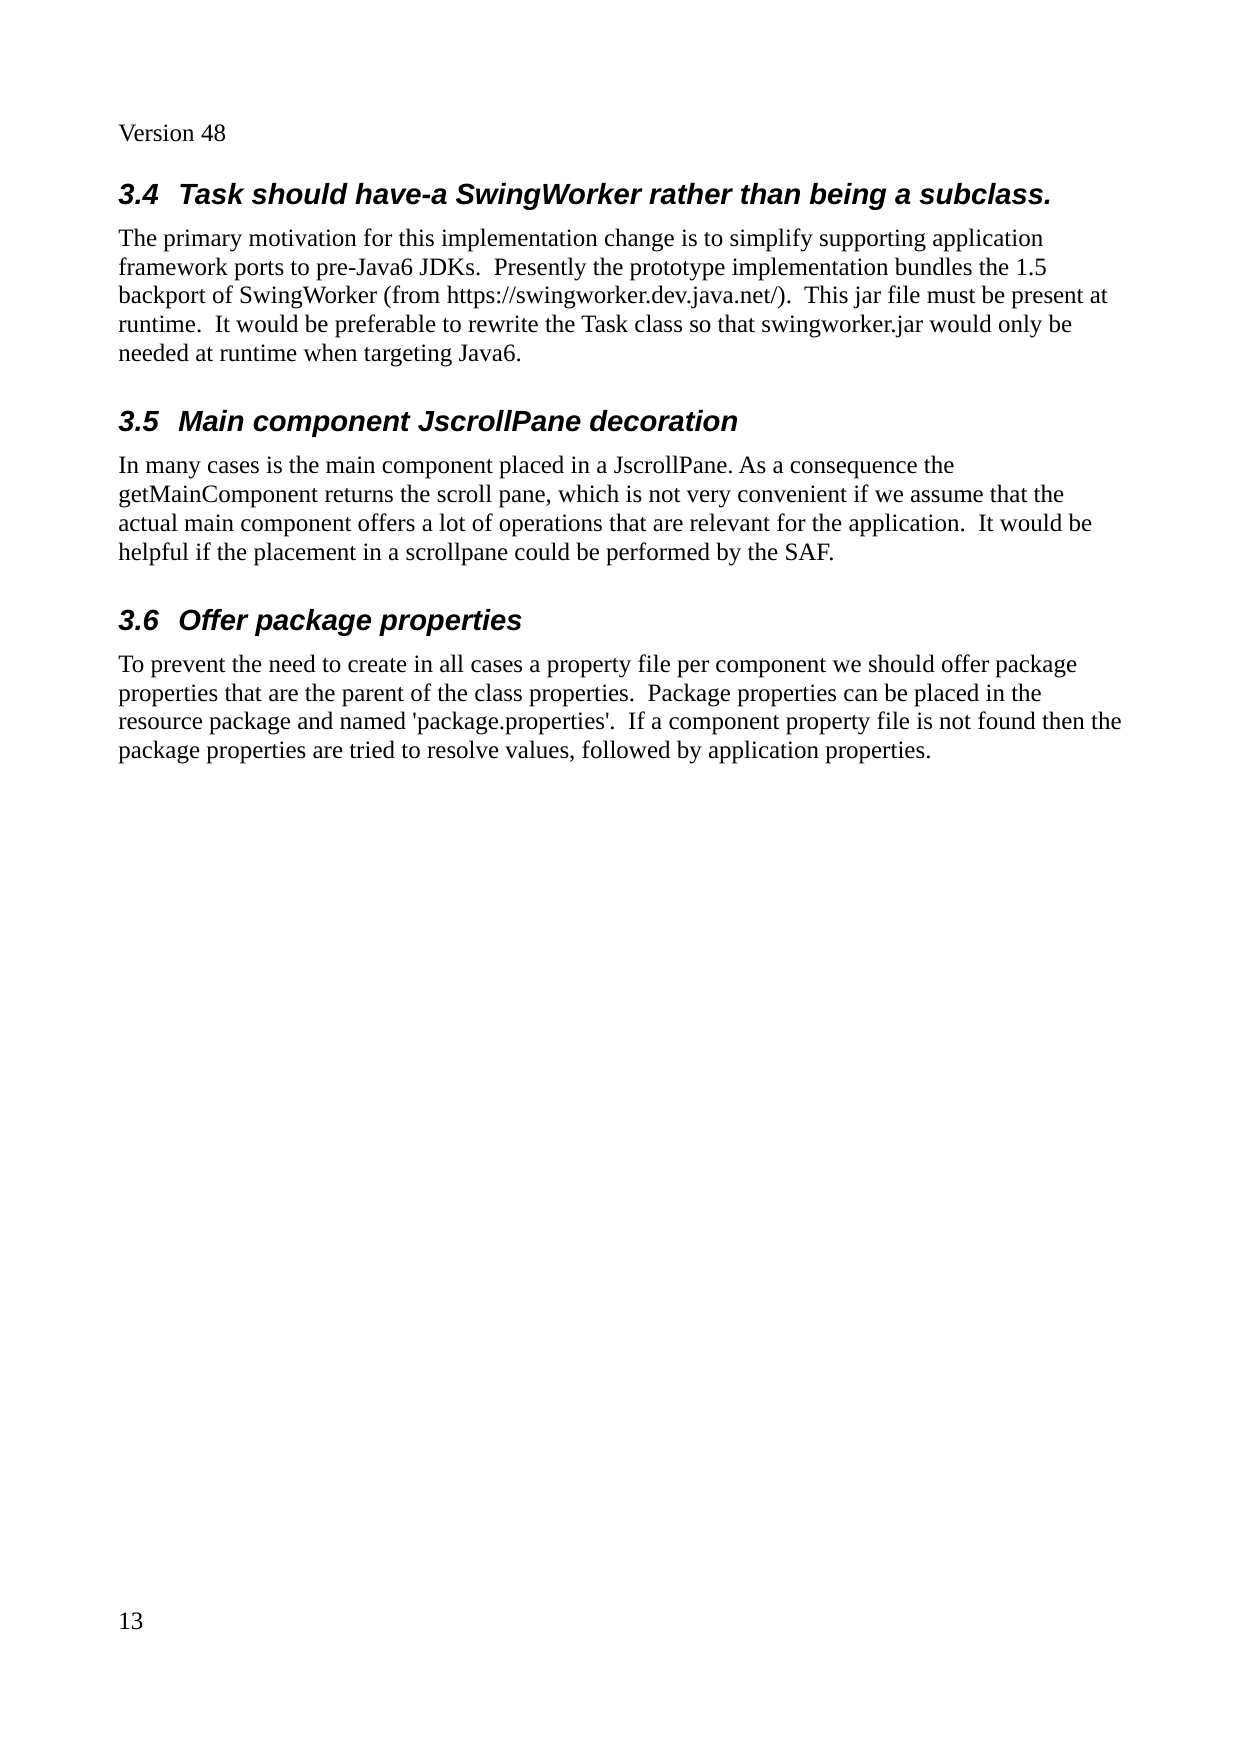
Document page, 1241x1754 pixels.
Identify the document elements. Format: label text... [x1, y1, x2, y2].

subtitle Offer package properties [118, 603, 1122, 636]
text In many cases is the main component placed in a JscrollPane. As a consequence the getMainComponent returns the scroll pane, which is not very convenient if we assume that the actual main component offers a lot of operations that are relevant for the application. It would be helpful if the placement in a scrollpane could be performed by the SAF. [118, 450, 1122, 565]
subtitle Task should have-a SwingWorker rather than being a subclass. [118, 177, 1122, 211]
subtitle Main component JscrollPane decoration [118, 404, 1122, 438]
text The primary motivation for this implementation change is to simplify supporting application framework ports to pre-Java6 JDKs. Presently the prototype implementation bundles the 1.5 backport of SwingWorker (from https://swingworker.dev.java.net/). This jar file must be present at runtime. It would be preferable to rewrite the Task class so that swingworker.jar would only be needed at runtime when targeting Java6. [118, 223, 1122, 367]
text To prevent the need to create in all cases a property file per component we should offer package properties that are the parent of the class properties. Package properties can be placed in the resource package and named 'package.properties'. If a component property file is not found then the package properties are tried to resolve values, followed by application properties. [118, 649, 1122, 764]
